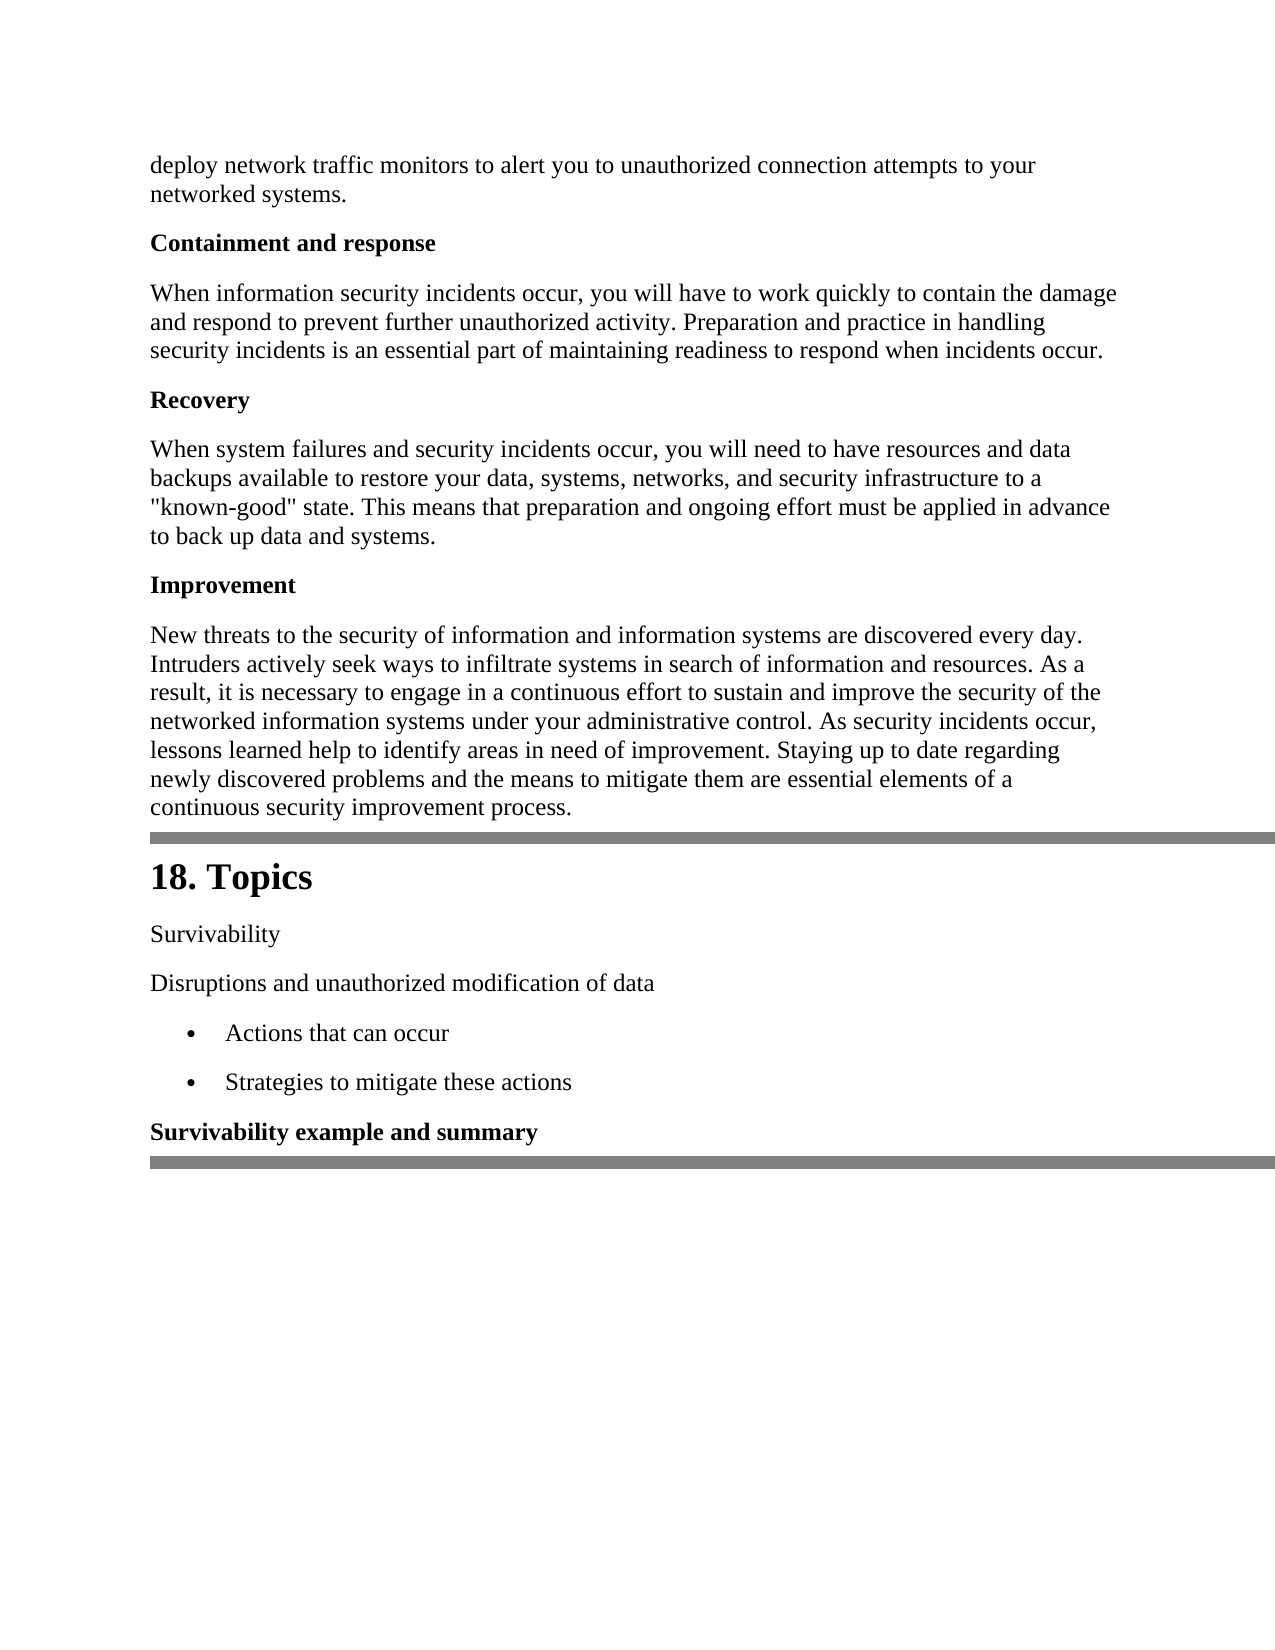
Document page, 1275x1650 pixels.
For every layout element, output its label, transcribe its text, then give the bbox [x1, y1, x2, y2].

text Disruptions and unauthorized modification of data [150, 968, 1125, 997]
subtitle 18. Topics [150, 855, 1125, 898]
text Survivability [150, 919, 1125, 947]
list Strategies to mitigate these actions [187, 1067, 1125, 1096]
text deploy network traffic monitors to alert you to unauthorized connection attempts to your networked systems. [150, 150, 1125, 207]
text Improvement [150, 570, 1125, 599]
text When information security incidents occur, you will have to work quickly to contain the damage and respond to prevent further unauthorized activity. Preparation and practice in handling security incidents is an essential part of maintaining readiness to respond when incidents occur. [150, 278, 1125, 364]
text Recovery [150, 385, 1125, 414]
text Containment and response [150, 228, 1125, 257]
text Survivability example and summary [150, 1117, 1125, 1146]
text When system failures and security incidents occur, you will need to have resources and data backups available to restore your data, systems, networks, and security infrastructure to a "known-good" state. This means that preparation and ongoing effort must be applied in advance to back up data and systems. [150, 434, 1125, 549]
text New threats to the security of information and information systems are discovered every day. Intruders actively seek ways to infiltrate systems in search of information and resources. As a result, it is necessary to engage in a continuous effort to sustain and improve the security of the networked information systems under your administrative control. As security incidents occur, lessons learned help to identify areas in need of improvement. Staying up to date regarding newly discovered problems and the means to mitigate them are essential elements of a continuous security improvement process. [150, 620, 1125, 821]
list Actions that can occur [187, 1018, 1125, 1047]
